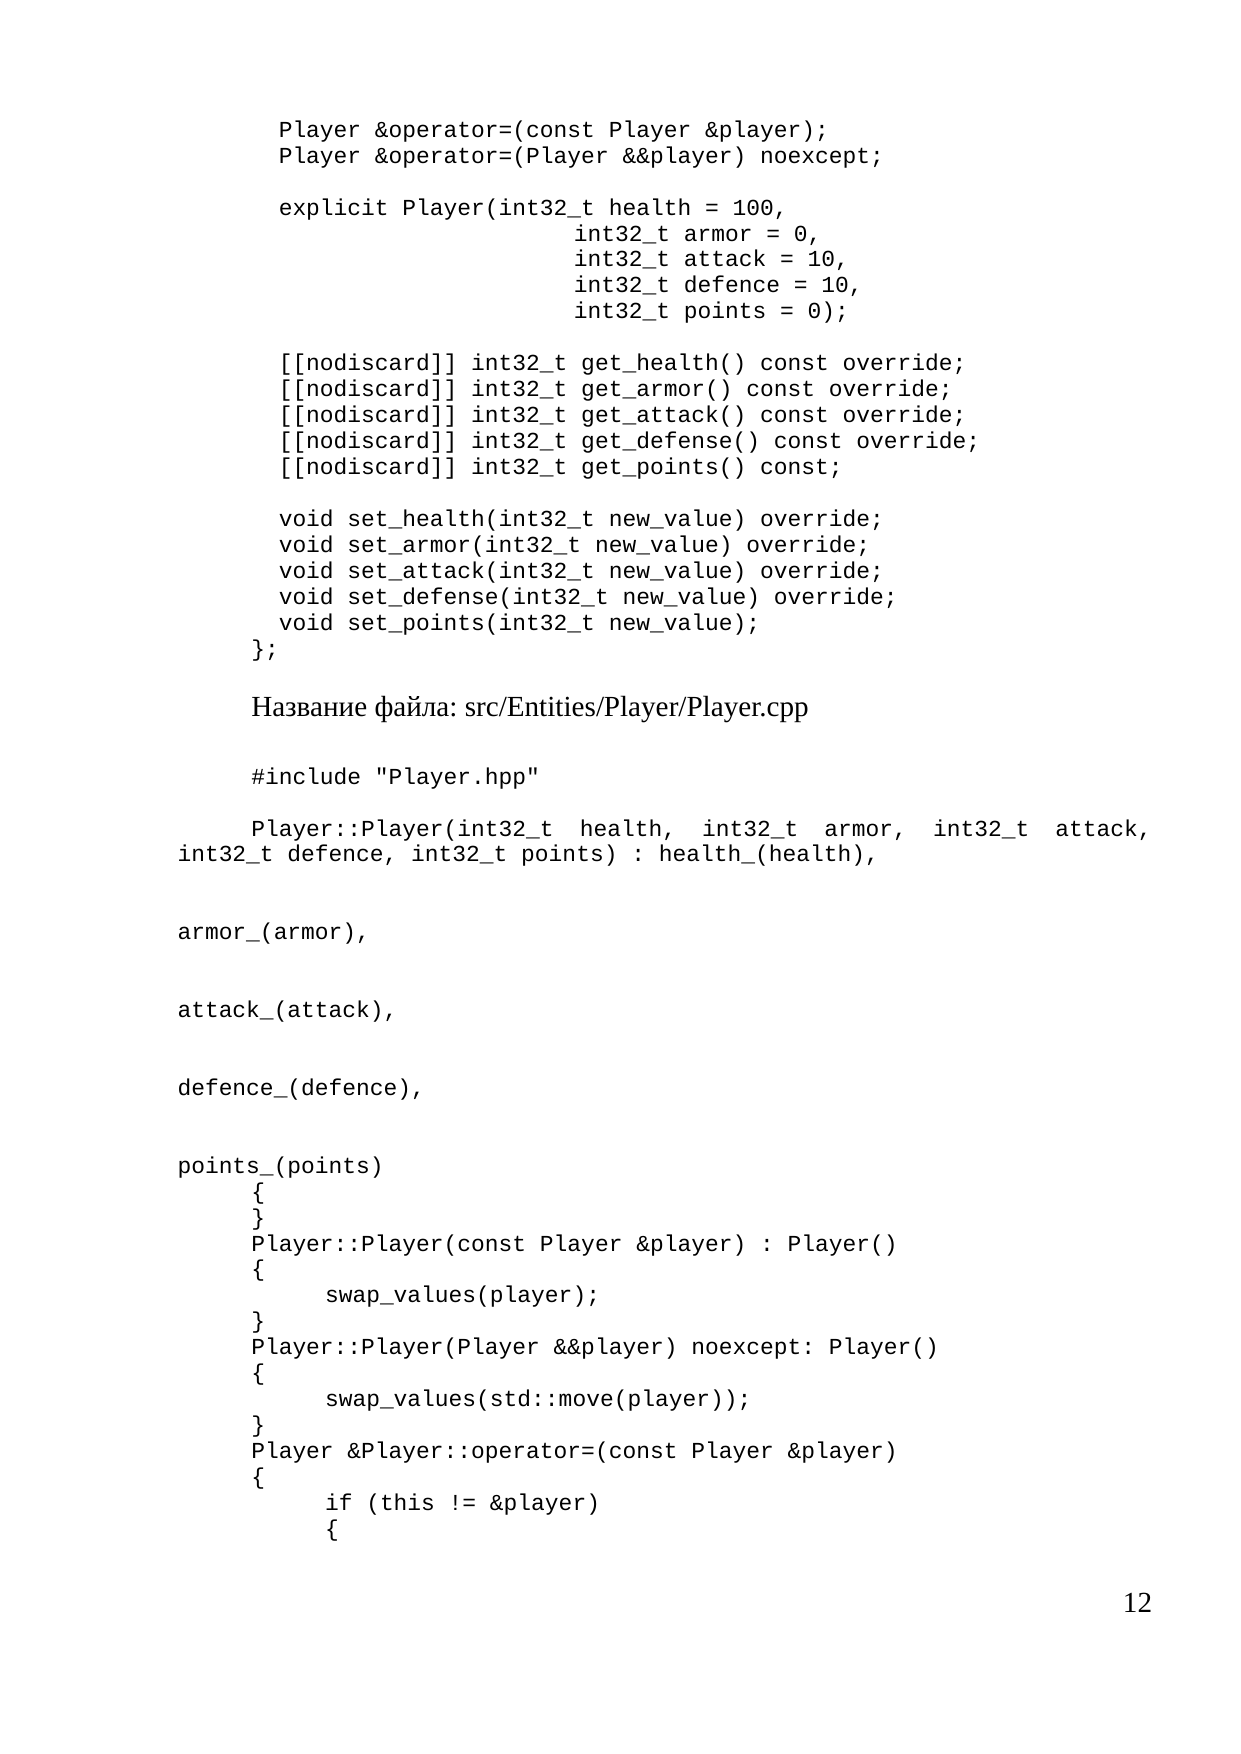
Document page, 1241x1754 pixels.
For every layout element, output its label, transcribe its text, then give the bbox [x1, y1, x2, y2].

text Player &operator=(const Player &player); [177, 118, 1152, 144]
text { [177, 1517, 1152, 1543]
text Player &operator=(Player &&player) noexcept; [177, 144, 1152, 170]
text void set_defense(int32_t new_value) override; [177, 585, 1152, 611]
text swap_values(std::move(player)); [177, 1387, 1152, 1413]
text }; [177, 637, 1152, 663]
text explicit Player(int32_t health = 100, [177, 196, 1152, 222]
text [[nodiscard]] int32_t get_points() const; [177, 455, 1152, 481]
text defence_(defence), [177, 1024, 1152, 1102]
text [[nodiscard]] int32_t get_defense() const override; [177, 429, 1152, 455]
text Player::Player(int32_t health, int32_t armor, int32_t attack, int32_t defence, int32_t points) : health_(health), [177, 817, 1152, 869]
text Название файла: src/Entities/Player/Player.cpp [177, 689, 1152, 722]
text void set_armor(int32_t new_value) override; [177, 533, 1152, 559]
text [[nodiscard]] int32_t get_armor() const override; [177, 377, 1152, 403]
text void set_health(int32_t new_value) override; [177, 507, 1152, 533]
text int32_t armor = 0, [177, 222, 1152, 248]
text Player::Player(const Player &player) : Player() [177, 1232, 1152, 1258]
text { [177, 1258, 1152, 1284]
text points_(points) [177, 1102, 1152, 1180]
text #include "Player.hpp" [177, 765, 1152, 791]
text } [177, 1206, 1152, 1232]
text int32_t points = 0); [177, 300, 1152, 326]
text { [177, 1465, 1152, 1491]
text void set_attack(int32_t new_value) override; [177, 559, 1152, 585]
text armor_(armor), [177, 869, 1152, 947]
text attack_(attack), [177, 947, 1152, 1024]
text void set_points(int32_t new_value); [177, 611, 1152, 637]
text { [177, 1180, 1152, 1206]
text } [177, 1310, 1152, 1336]
text [[nodiscard]] int32_t get_attack() const override; [177, 403, 1152, 429]
text if (this != &player) [177, 1491, 1152, 1517]
text int32_t defence = 10, [177, 274, 1152, 300]
text } [177, 1413, 1152, 1439]
text Player::Player(Player &&player) noexcept: Player() [177, 1336, 1152, 1362]
text int32_t attack = 10, [177, 248, 1152, 274]
text [[nodiscard]] int32_t get_health() const override; [177, 352, 1152, 377]
text swap_values(player); [177, 1284, 1152, 1310]
text Player &Player::operator=(const Player &player) [177, 1439, 1152, 1465]
text { [177, 1362, 1152, 1387]
